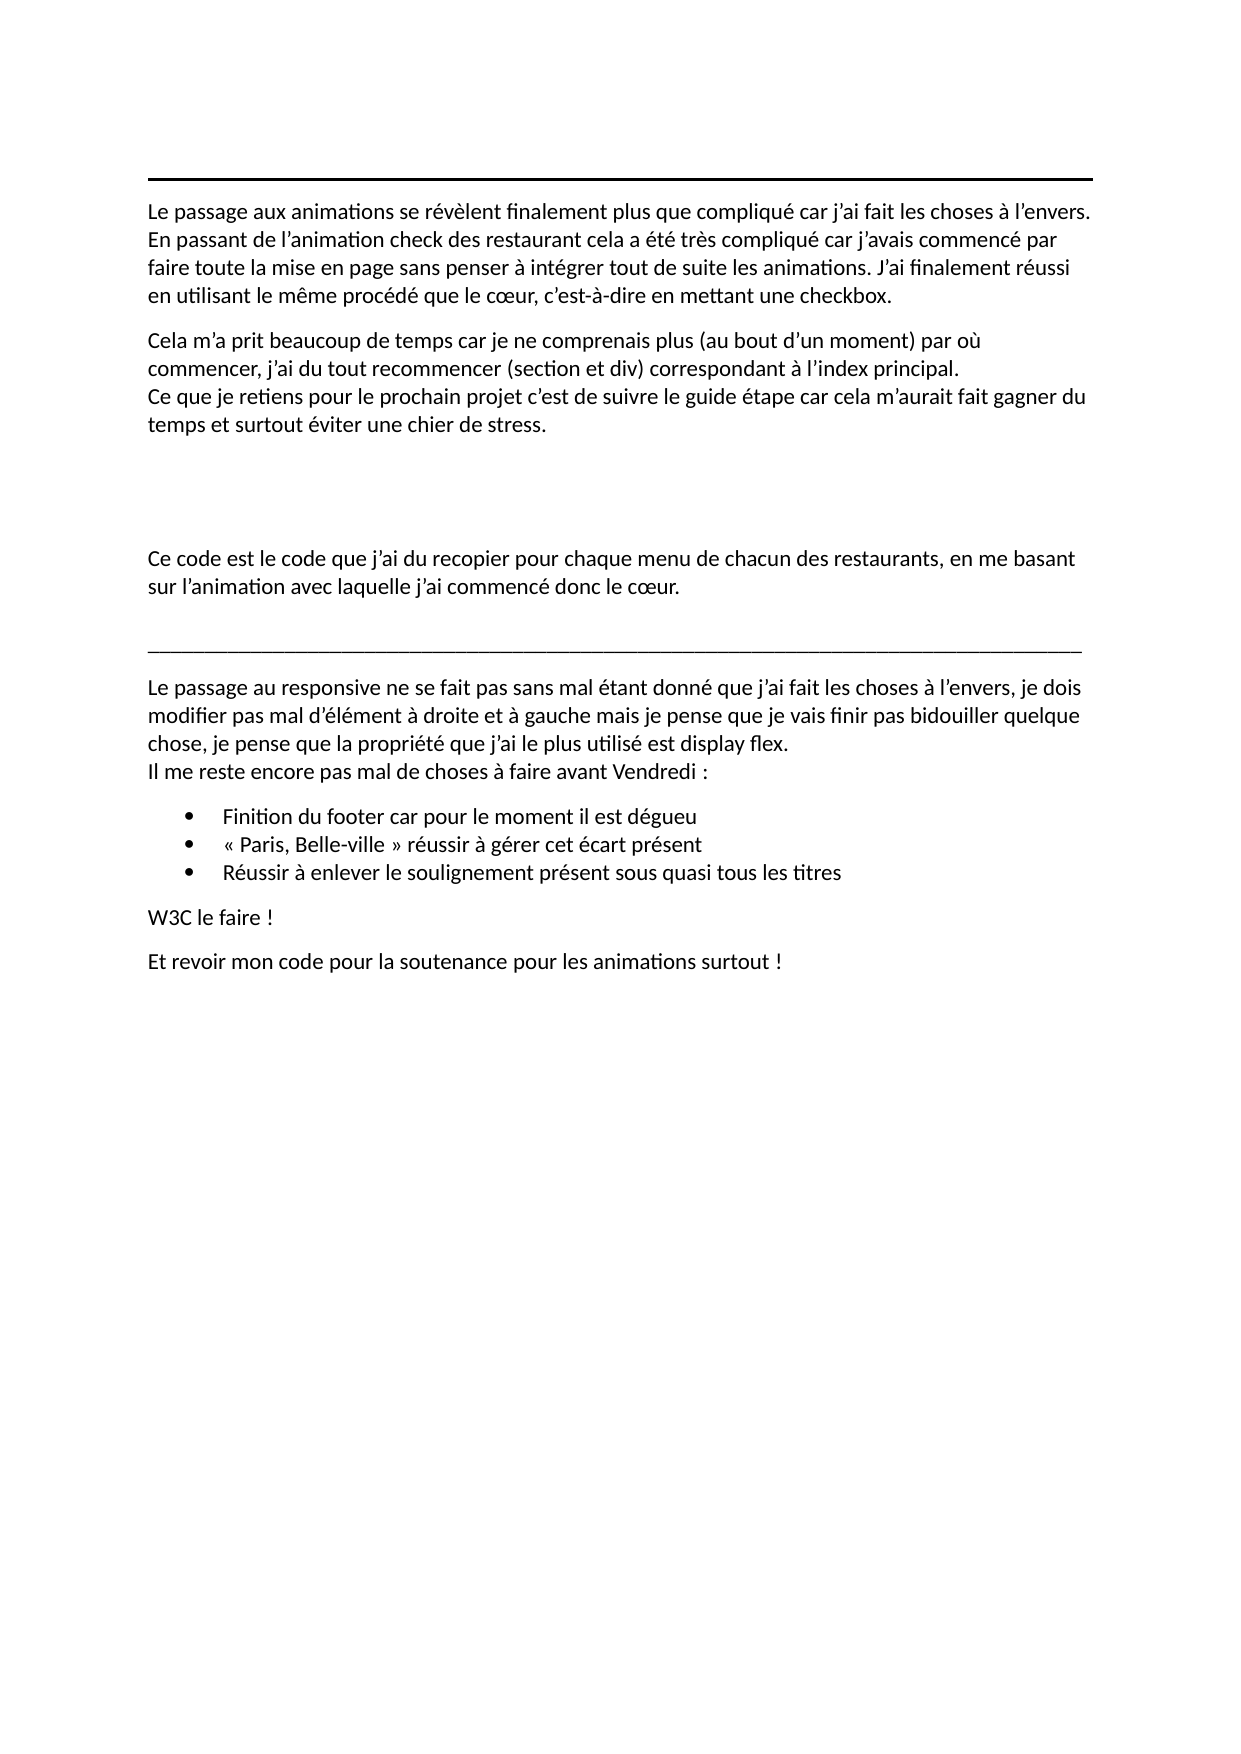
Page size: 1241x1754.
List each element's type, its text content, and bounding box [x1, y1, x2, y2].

list « Paris, Belle-ville » réussir à gérer cet écart présent [185, 830, 1093, 858]
text Ce code est le code que j’ai du recopier pour chaque menu de chacun des restaurants, en me basant sur l’animation avec laquelle j’ai commencé donc le cœur. __________________________________________________________________________________ [148, 544, 1093, 656]
text Cela m’a prit beaucoup de temps car je ne comprenais plus (au bout d’un moment) par où commencer, j’ai du tout recommencer (section et div) correspondant à l’index principal. Ce que je retiens pour le prochain projet c’est de suivre le guide étape car cela m’aurait fait gagner du temps et surtout éviter une chier de stress. [148, 326, 1093, 438]
text Et revoir mon code pour la soutenance pour les animations surtout ! [148, 947, 1093, 975]
text W3C le faire ! [148, 903, 1093, 931]
text Le passage au responsive ne se fait pas sans mal étant donné que j’ai fait les choses à l’envers, je dois modifier pas mal d’élément à droite et à gauche mais je pense que je vais finir pas bidouiller quelque chose, je pense que la propriété que j’ai le plus utilisé est display flex. Il me reste encore pas mal de choses à faire avant Vendredi : [148, 673, 1093, 785]
text Le passage aux animations se révèlent finalement plus que compliqué car j’ai fait les choses à l’envers. En passant de l’animation check des restaurant cela a été très compliqué car j’avais commencé par faire toute la mise en page sans penser à intégrer tout de suite les animations. J’ai finalement réussi en utilisant le même procédé que le cœur, c’est-à-dire en mettant une checkbox. [148, 197, 1093, 309]
list Réussir à enlever le soulignement présent sous quasi tous les titres [185, 858, 1093, 886]
list Finition du footer car pour le moment il est dégueu [185, 802, 1093, 830]
